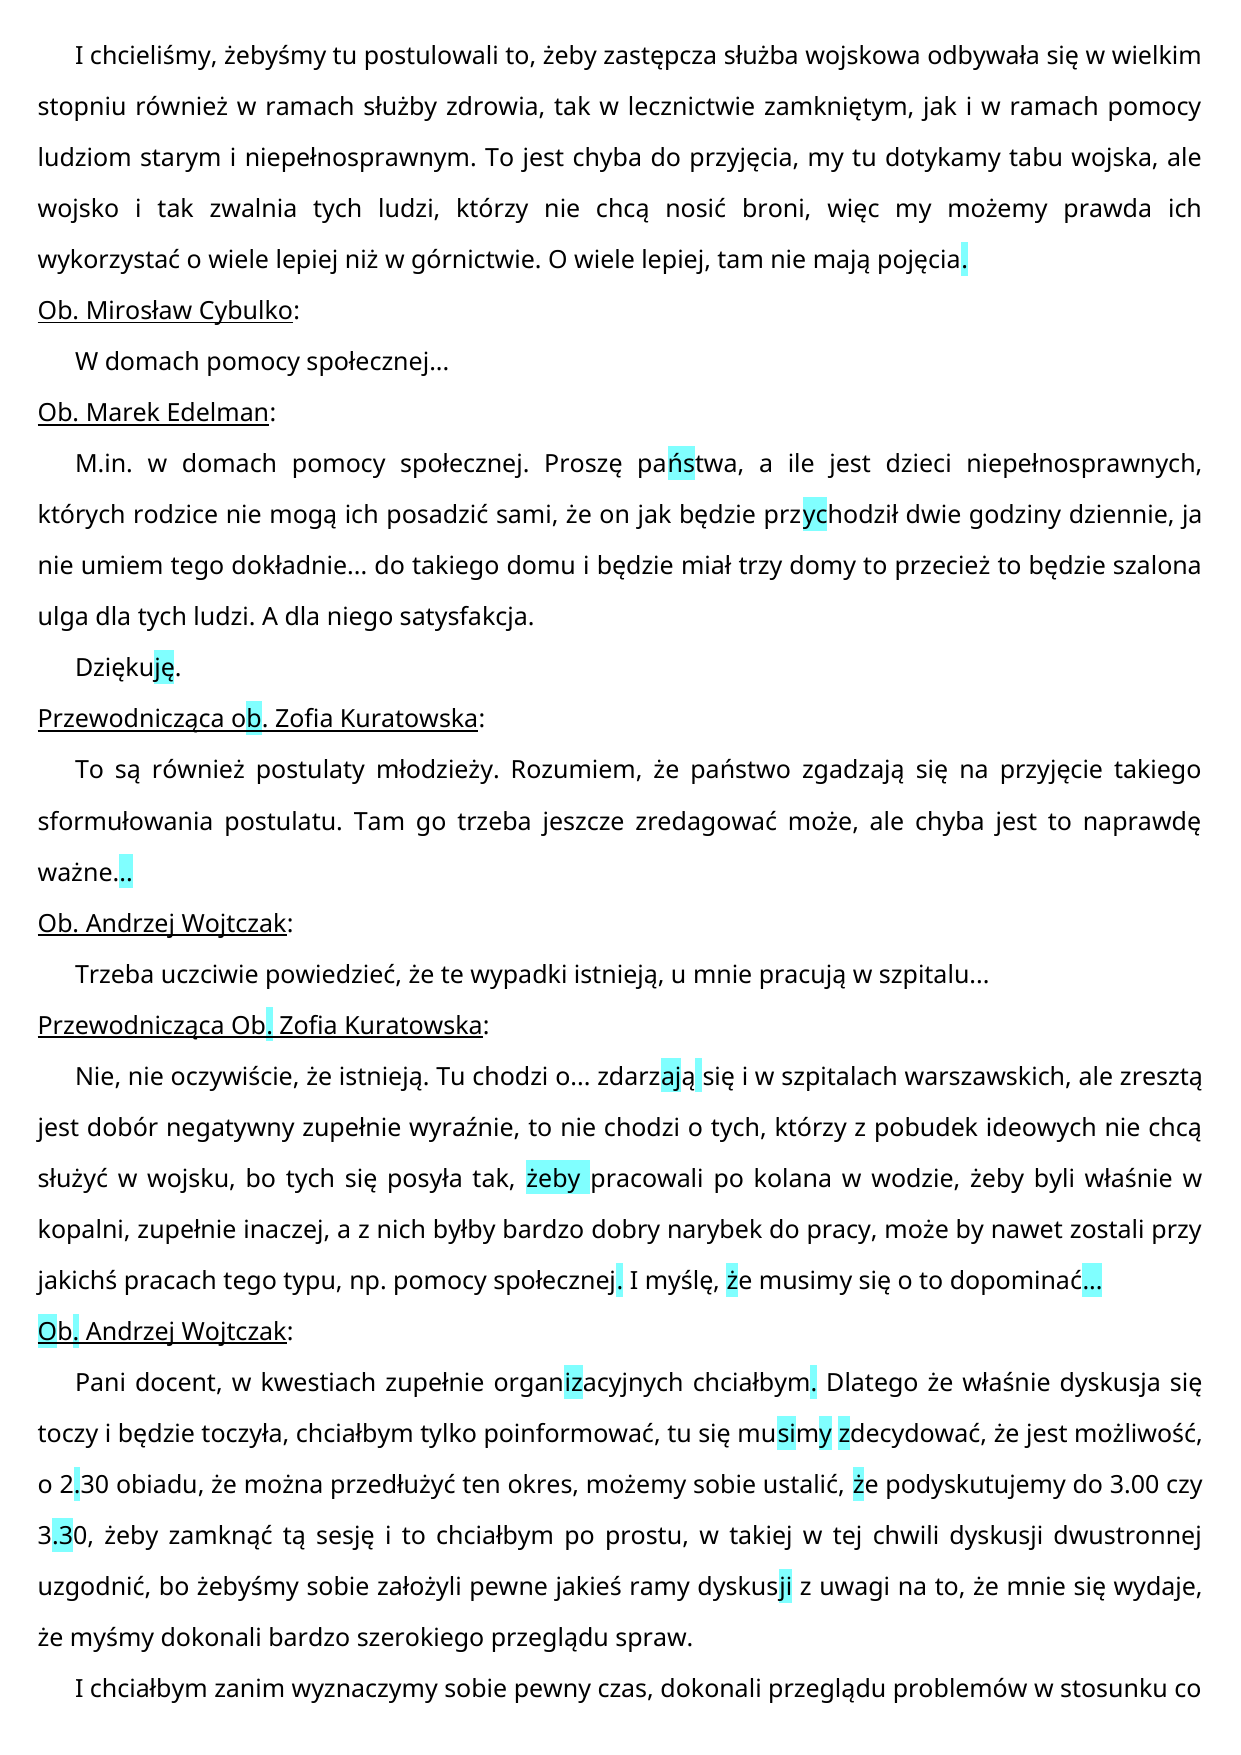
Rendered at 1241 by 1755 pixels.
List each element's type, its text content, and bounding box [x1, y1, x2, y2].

text M.in. w domach pomocy społecznej. Proszę państwa, a ile jest dzieci niepełnosprawnych, których rodzice nie mogą ich posadzić sami, że on jak będzie przychodził dwie godziny dziennie, ja nie umiem tego dokładnie... do takiego domu i będzie miał trzy domy to przecież to będzie szalona ulga dla tych ludzi. A dla niego satysfakcja. [37, 446, 1203, 633]
text I chcieliśmy, żebyśmy tu postulowali to, żeby zastępcza służba wojskowa odbywała się w wielkim stopniu również w ramach służby zdrowia, tak w lecznictwie zamkniętym, jak i w ramach pomocy ludziom starym i niepełnosprawnym. To jest chyba do przyjęcia, my tu dotykamy tabu wojska, ale wojsko i tak zwalnia tych ludzi, którzy nie chcą nosić broni, więc my możemy prawda ich wykorzystać o wiele lepiej niż w górnictwie. O wiele lepiej, tam nie mają pojęcia. [37, 37, 1203, 276]
text Ob. Mirosław Cybulko: [37, 293, 1203, 327]
text Przewodnicząca Ob. Zofia Kuratowska: [37, 1007, 1203, 1041]
text Ob. Andrzej Wojtczak: [37, 905, 1203, 939]
text W domach pomocy społecznej... [37, 344, 1203, 378]
text Przewodnicząca ob. Zofia Kuratowska: [37, 701, 1203, 735]
text Dziękuję. [37, 650, 1203, 684]
text Ob. Marek Edelman: [37, 395, 1203, 429]
text Pani docent, w kwestiach zupełnie organizacyjnych chciałbym. Dlatego że właśnie dyskusja się toczy i będzie toczyła, chciałbym tylko poinformować, tu się musimy zdecydować, że jest możliwość, o 2.30 obiadu, że można przedłużyć ten okres, możemy sobie ustalić, że podyskutujemy do 3.00 czy 3.30, żeby zamknąć tą sesję i to chciałbym po prostu, w takiej w tej chwili dyskusji dwustronnej uzgodnić, bo żebyśmy sobie założyli pewne jakieś ramy dyskusji z uwagi na to, że mnie się wydaje, że myśmy dokonali bardzo szerokiego przeglądu spraw. [37, 1364, 1203, 1654]
text To są również postulaty młodzieży. Rozumiem, że państwo zgadzają się na przyjęcie takiego sformułowania postulatu. Tam go trzeba jeszcze zredagować może, ale chyba jest to naprawdę ważne... [37, 752, 1203, 888]
text I chciałbym zanim wyznaczymy sobie pewny czas, dokonali przeglądu problemów w stosunku co [37, 1671, 1203, 1705]
text Ob. Andrzej Wojtczak: [37, 1313, 1203, 1348]
text Nie, nie oczywiście, że istnieją. Tu chodzi o... zdarzają się i w szpitalach warszawskich, ale zresztą jest dobór negatywny zupełnie wyraźnie, to nie chodzi o tych, którzy z pobudek ideowych nie chcą służyć w wojsku, bo tych się posyła tak, żeby pracowali po kolana w wodzie, żeby byli właśnie w kopalni, zupełnie inaczej, a z nich byłby bardzo dobry narybek do pracy, może by nawet zostali przy jakichś pracach tego typu, np. pomocy społecznej. I myślę, że musimy się o to dopominać... [37, 1058, 1203, 1297]
text Trzeba uczciwie powiedzieć, że te wypadki istnieją, u mnie pracują w szpitalu... [37, 956, 1203, 990]
